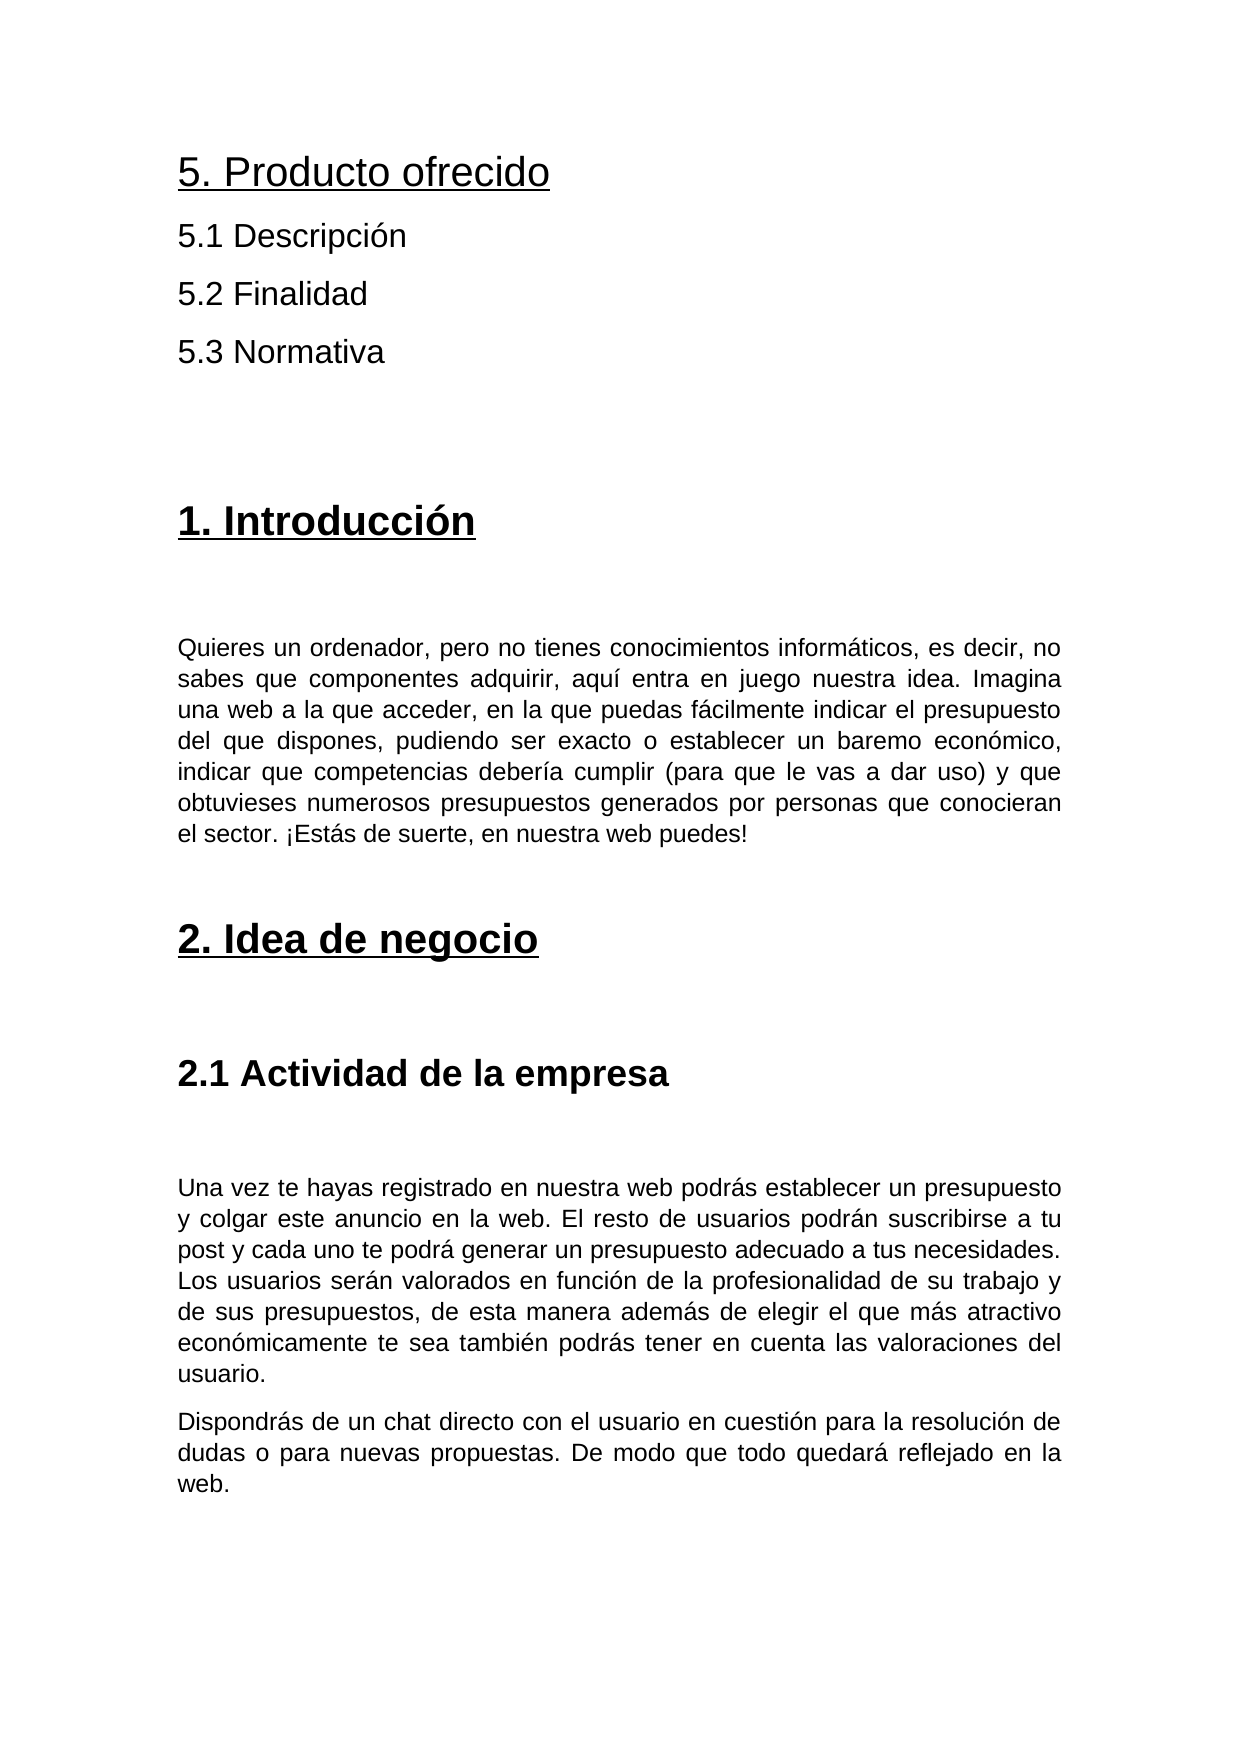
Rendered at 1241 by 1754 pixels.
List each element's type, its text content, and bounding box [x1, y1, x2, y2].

text 2. Idea de negocio [177, 914, 1063, 962]
text Dispondrás de un chat directo con el usuario en cuestión para la resolución de dudas o para nuevas propuestas. De modo que todo quedará reflejado en la web. [177, 1406, 1063, 1497]
text 2.1 Actividad de la empresa [177, 1051, 1063, 1094]
text Quieres un ordenador, pero no tienes conocimientos informáticos, es decir, no sabes que componentes adquirir, aquí entra en juego nuestra idea. Imagina una web a la que acceder, en la que puedas fácilmente indicar el presupuesto del que dispones, pudiendo ser exacto o establecer un baremo económico, indicar que competencias debería cumplir (para que le vas a dar uso) y que obtuvieses numerosos presupuestos generados por personas que conocieran el sector. ¡Estás de suerte, en nuestra web puedes! [177, 633, 1063, 848]
text 1. Introducción [177, 496, 1063, 544]
text Una vez te hayas registrado en nuestra web podrás establecer un presupuesto y colgar este anuncio en la web. El resto de usuarios podrán suscribirse a tu post y cada uno te podrá generar un presupuesto adecuado a tus necesidades. Los usuarios serán valorados en función de la profesionalidad de su trabajo y de sus presupuestos, de esta manera además de elegir el que más atractivo económicamente te sea también podrás tener en cuenta las valoraciones del usuario. [177, 1172, 1063, 1387]
text 5.2 Finalidad [177, 274, 1063, 312]
text 5.1 Descripción [177, 216, 1063, 254]
text 5.3 Normativa [177, 332, 1063, 371]
text 5. Producto ofrecido [177, 148, 1063, 196]
